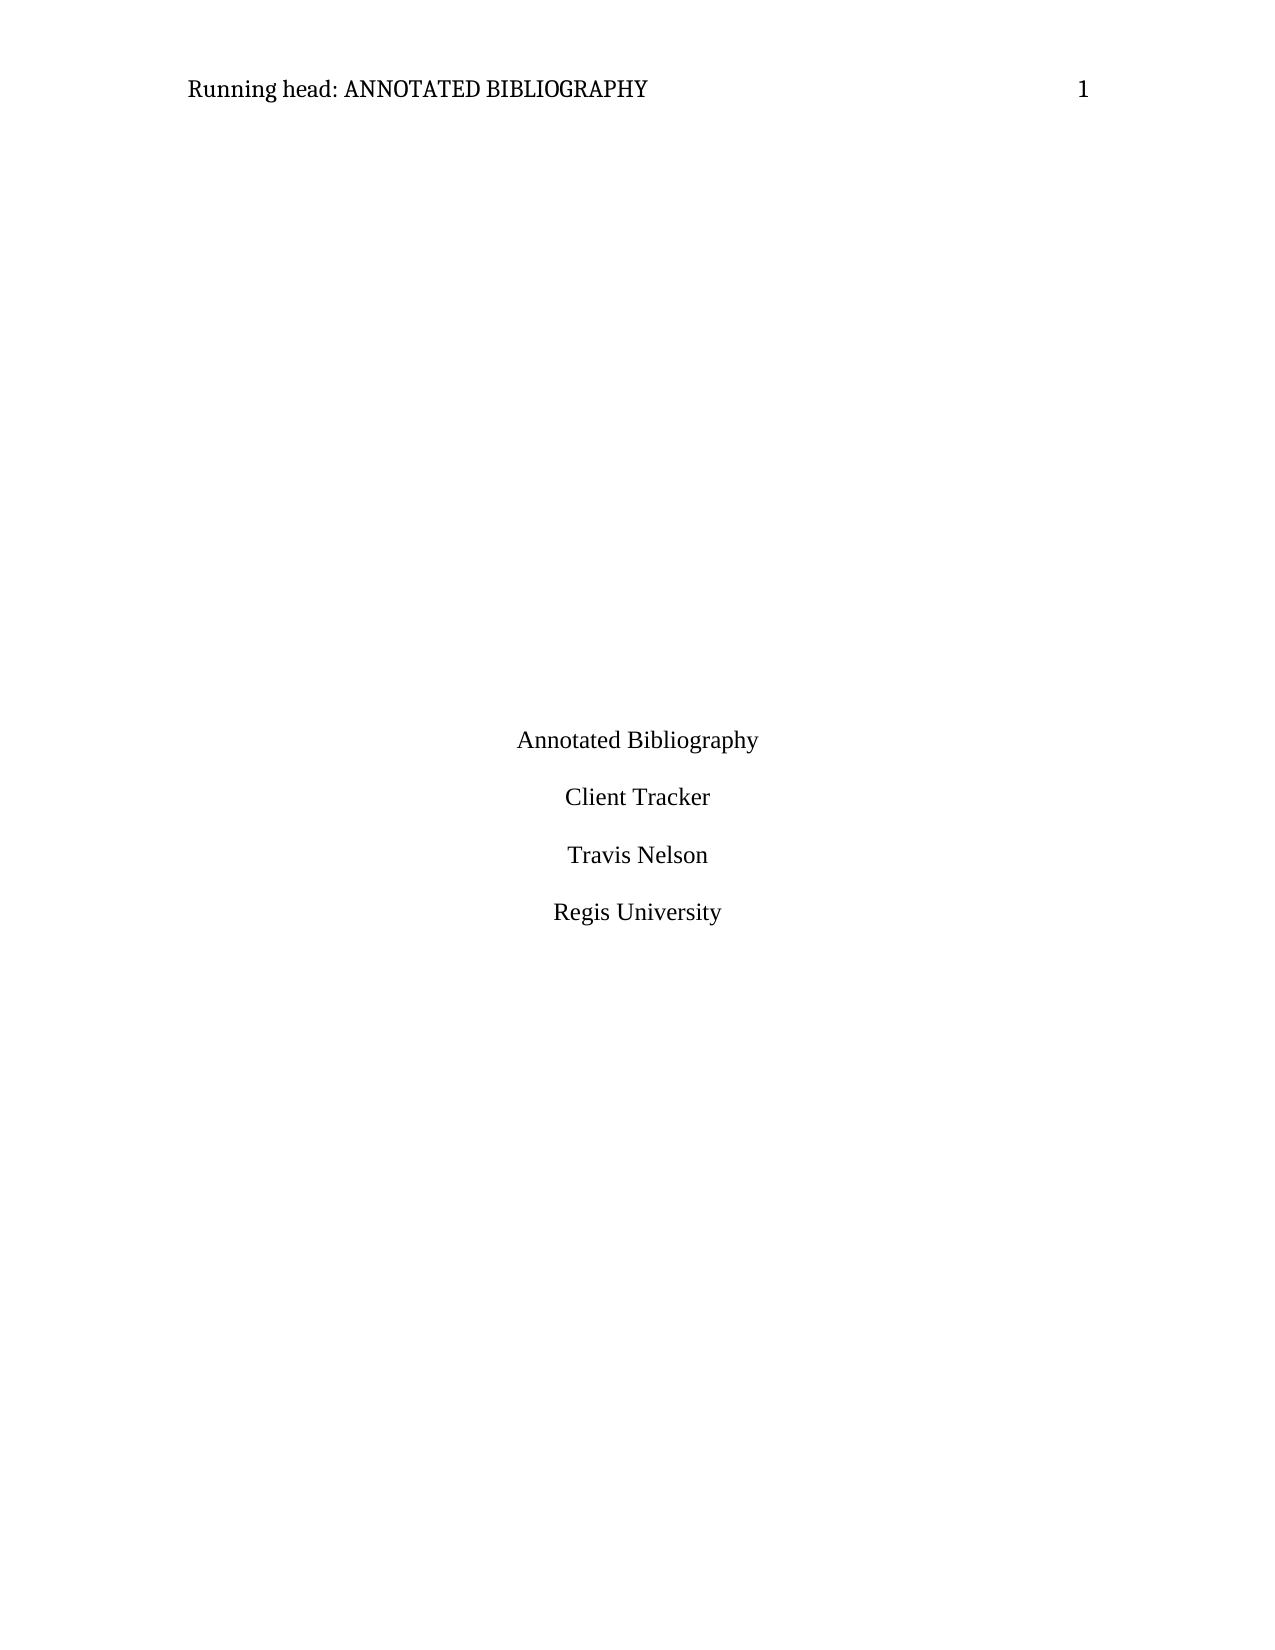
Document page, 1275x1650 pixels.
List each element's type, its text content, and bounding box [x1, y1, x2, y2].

text Client Tracker [187, 782, 1087, 811]
text Regis University [187, 897, 1087, 926]
text Annotated Bibliography [187, 725, 1087, 754]
text Travis Nelson [187, 840, 1087, 869]
